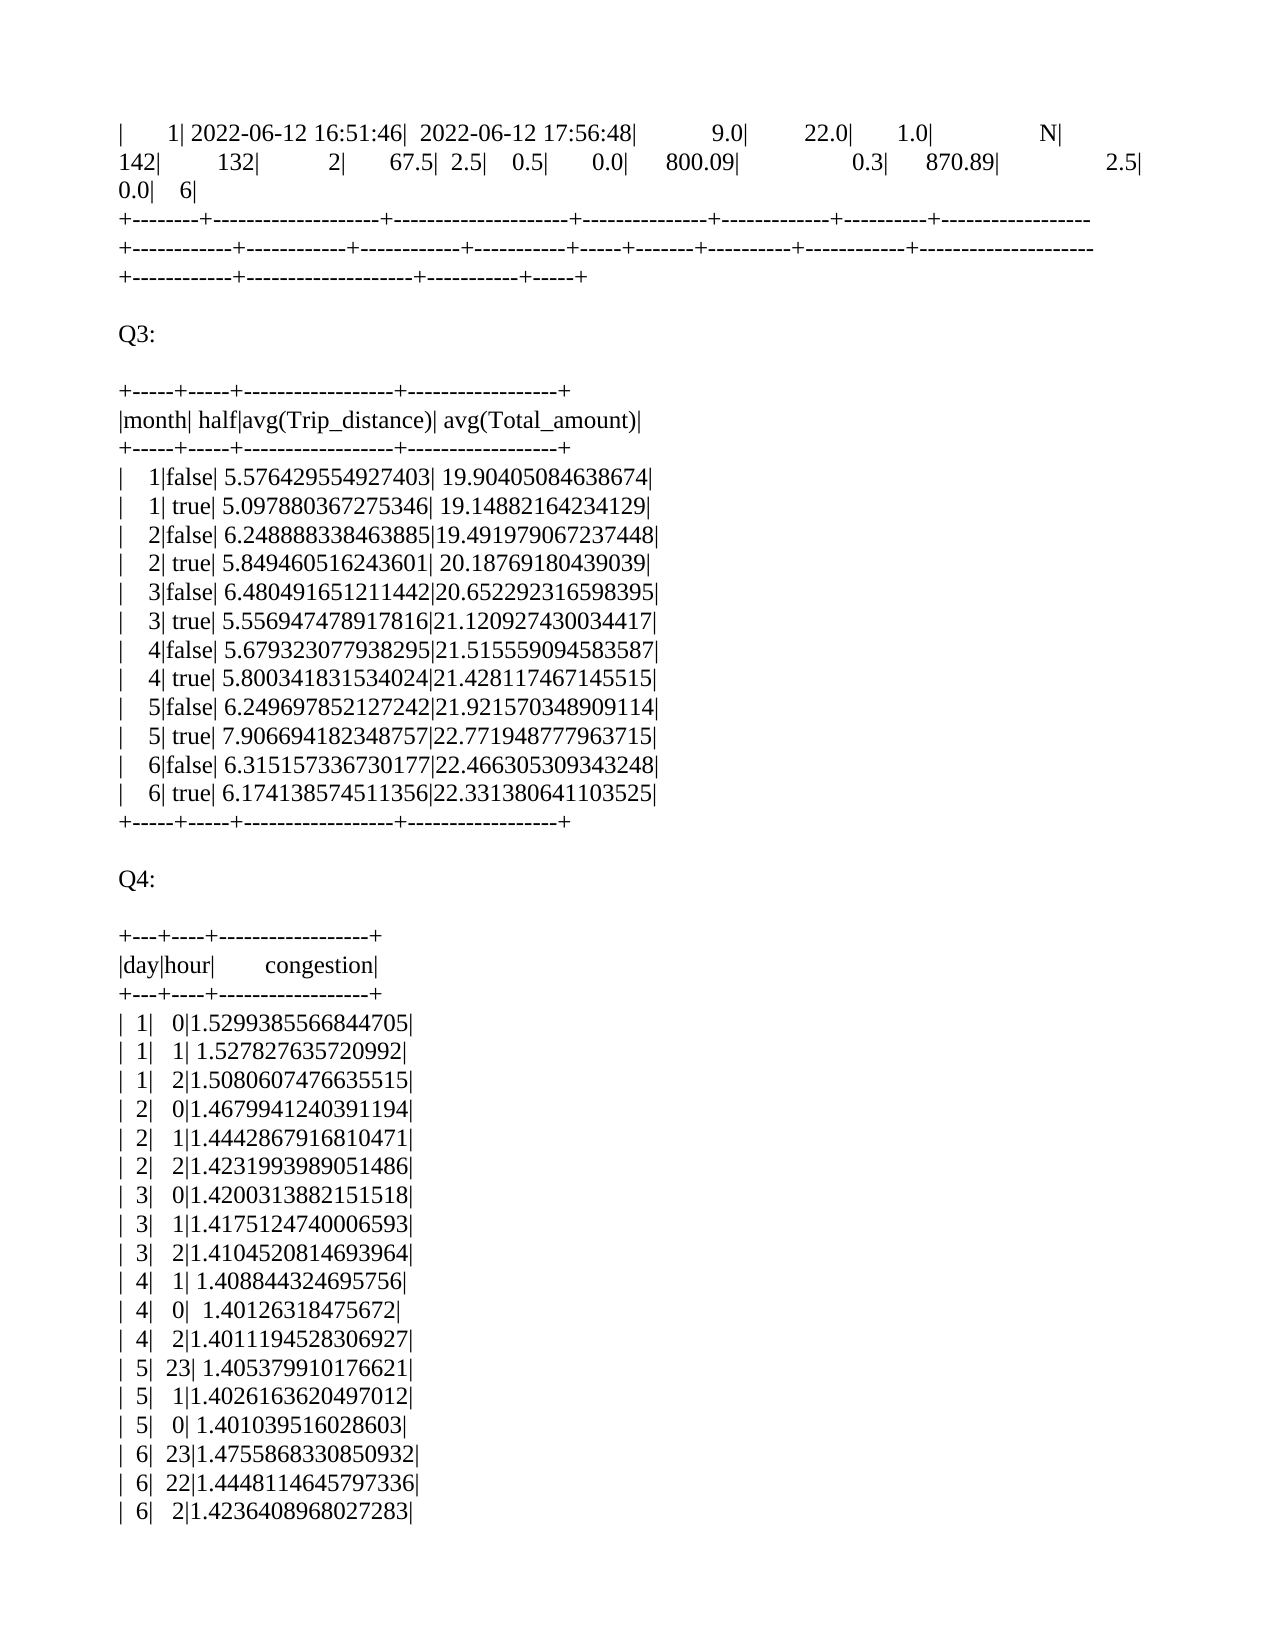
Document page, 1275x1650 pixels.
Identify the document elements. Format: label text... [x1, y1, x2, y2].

text | 4| 1| 1.408844324695756| [118, 1266, 1157, 1295]
text +-----+-----+------------------+------------------+ [118, 807, 1157, 836]
text |month| half|avg(Trip_distance)| avg(Total_amount)| [118, 405, 1157, 433]
text | 5| 1|1.4026163620497012| [118, 1381, 1157, 1410]
text | 3| true| 5.556947478917816|21.120927430034417| [118, 606, 1157, 635]
text | 2| 2|1.4231993989051486| [118, 1151, 1157, 1180]
text +-----+-----+------------------+------------------+ [118, 433, 1157, 462]
text | 3|false| 6.480491651211442|20.652292316598395| [118, 577, 1157, 606]
text | 5|false| 6.249697852127242|21.921570348909114| [118, 692, 1157, 721]
text | 4| 0| 1.40126318475672| [118, 1295, 1157, 1324]
text | 6|false| 6.315157336730177|22.466305309343248| [118, 750, 1157, 778]
text | 4|false| 5.679323077938295|21.515559094583587| [118, 635, 1157, 663]
text | 6| 23|1.4755868330850932| [118, 1439, 1157, 1468]
text | 1|false| 5.576429554927403| 19.90405084638674| [118, 462, 1157, 491]
text | 3| 0|1.4200313882151518| [118, 1180, 1157, 1209]
text +---+----+------------------+ [118, 979, 1157, 1008]
text +--------+--------------------+---------------------+---------------+-------------+----------+------------------+------------+------------+------------+-----------+-----+-------+----------+------------+---------------------+------------+--------------------+-----------+-----+ [118, 204, 1157, 291]
text +-----+-----+------------------+------------------+ [118, 376, 1157, 405]
text | 5| 0| 1.401039516028603| [118, 1410, 1157, 1439]
text | 6| 2|1.4236408968027283| [118, 1496, 1157, 1525]
text | 3| 1|1.4175124740006593| [118, 1209, 1157, 1238]
text | 5| true| 7.906694182348757|22.771948777963715| [118, 721, 1157, 750]
text Q4: [118, 864, 1157, 893]
text | 6| true| 6.174138574511356|22.331380641103525| [118, 778, 1157, 807]
text | 2| 1|1.4442867916810471| [118, 1123, 1157, 1151]
text | 2| 0|1.4679941240391194| [118, 1094, 1157, 1123]
text | 5| 23| 1.405379910176621| [118, 1353, 1157, 1381]
text |day|hour| congestion| [118, 950, 1157, 979]
text | 1| 2022-06-12 16:51:46| 2022-06-12 17:56:48| 9.0| 22.0| 1.0| N| 142| 132| 2| 67.5| 2.5| 0.5| 0.0| 800.09| 0.3| 870.89| 2.5| 0.0| 6| [118, 118, 1157, 204]
text | 1| 0|1.5299385566844705| [118, 1008, 1157, 1036]
text | 4| true| 5.800341831534024|21.428117467145515| [118, 663, 1157, 692]
text | 1| true| 5.097880367275346| 19.14882164234129| [118, 491, 1157, 520]
text | 3| 2|1.4104520814693964| [118, 1238, 1157, 1266]
text +---+----+------------------+ [118, 921, 1157, 950]
text | 4| 2|1.4011194528306927| [118, 1324, 1157, 1353]
text | 6| 22|1.4448114645797336| [118, 1468, 1157, 1496]
text | 1| 2|1.5080607476635515| [118, 1065, 1157, 1094]
text Q3: [118, 319, 1157, 348]
text | 1| 1| 1.527827635720992| [118, 1036, 1157, 1065]
text | 2|false| 6.248888338463885|19.491979067237448| [118, 520, 1157, 548]
text | 2| true| 5.849460516243601| 20.18769180439039| [118, 548, 1157, 577]
